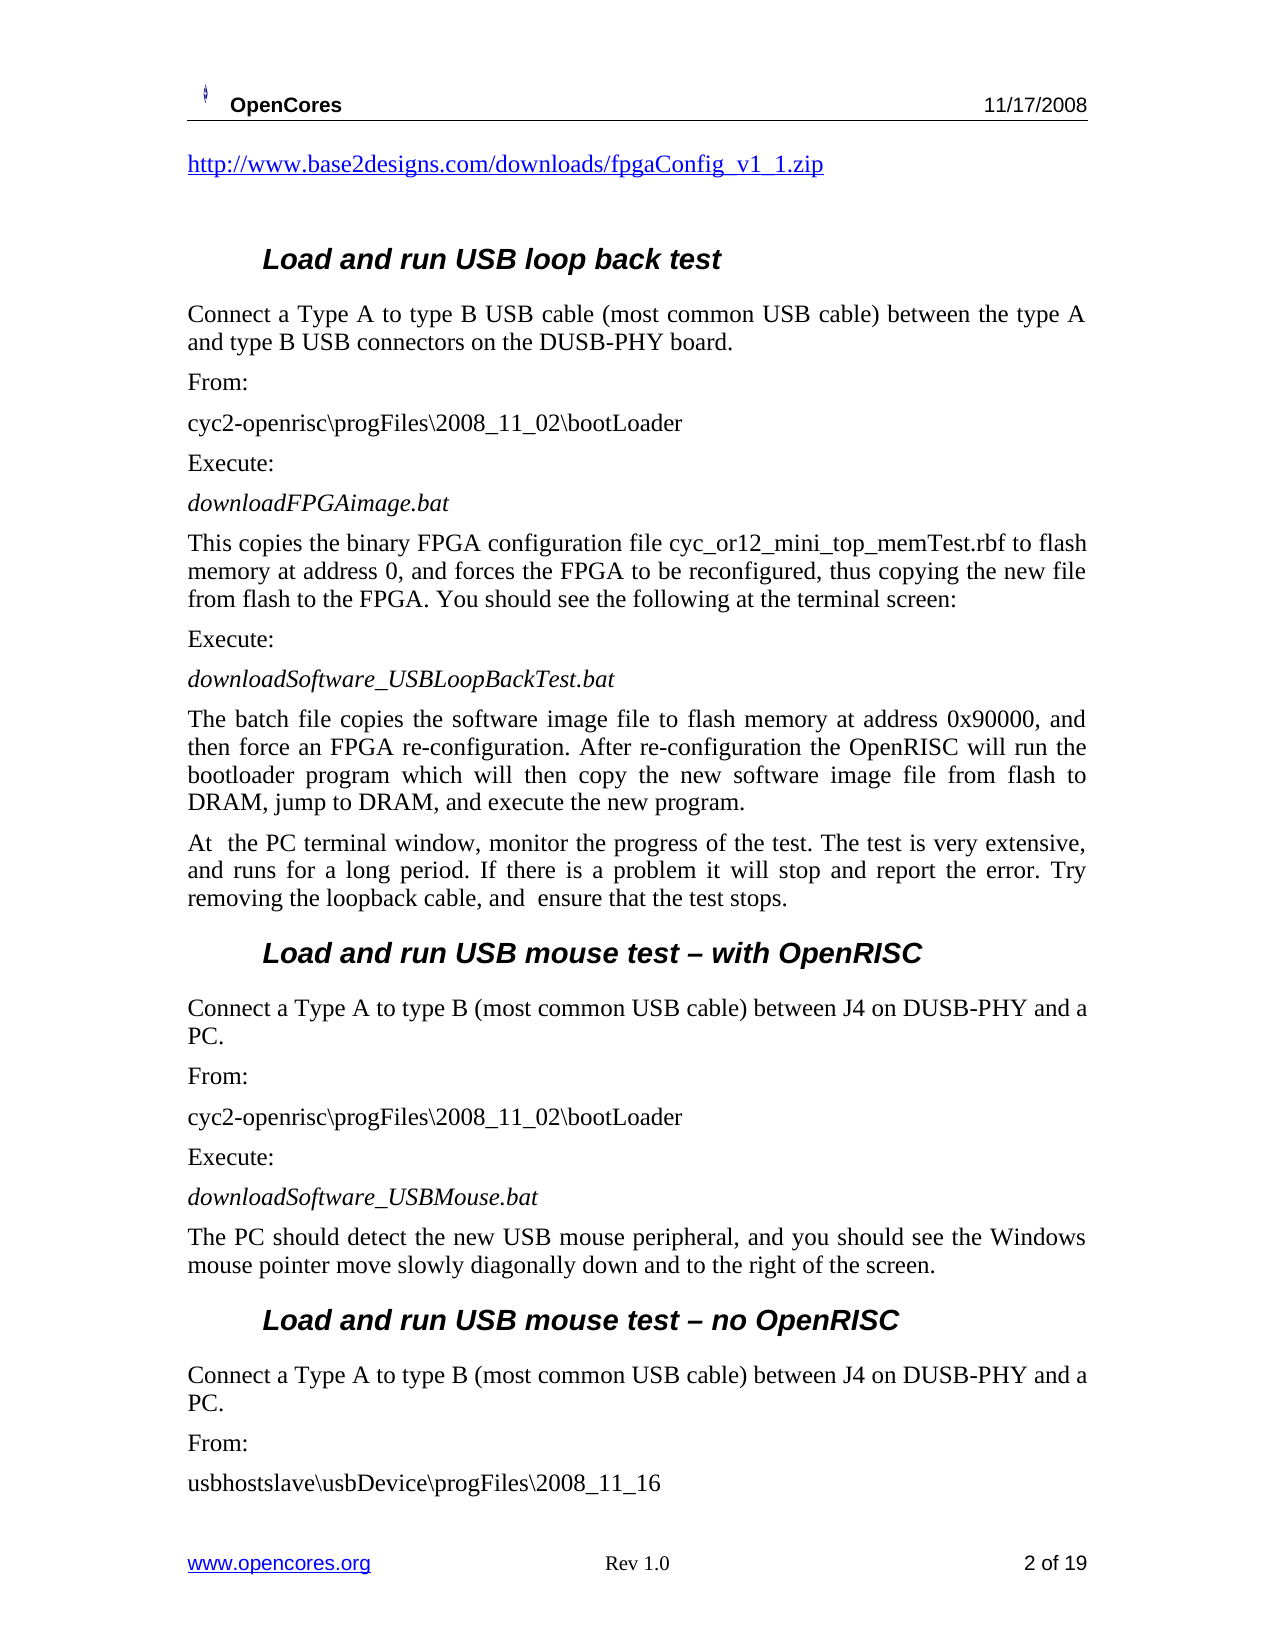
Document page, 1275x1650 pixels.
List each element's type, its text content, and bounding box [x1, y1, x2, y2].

text Execute: [187, 449, 1088, 477]
text downloadFPGAimage.bat [187, 489, 1088, 517]
text usbhostslave\usbDevice\progFiles\2008_11_16 [187, 1469, 1088, 1497]
text downloadSoftware_USBLoopBackTest.bat [187, 665, 1088, 693]
text At the PC terminal window, monitor the progress of the test. The test is very extensive, and runs for a long period. If there is a problem it will stop and report the error. Try removing the loopback cable, and ensure that the test stops. [187, 829, 1088, 912]
text From: [187, 1062, 1088, 1090]
text The PC should detect the new USB mouse peripheral, and you should see the Windows mouse pointer move slowly diagonally down and to the right of the screen. [187, 1223, 1088, 1279]
subtitle Load and run USB mouse test – no OpenRISC [262, 1304, 1088, 1336]
subtitle Load and run USB mouse test – with OpenRISC [262, 937, 1088, 969]
text cyc2-openrisc\progFiles\2008_11_02\bootLoader [187, 409, 1088, 436]
subtitle Load and run USB loop back test [262, 243, 1088, 276]
text Execute: [187, 1143, 1088, 1171]
text This copies the binary FPGA configuration file cyc_or12_mini_top_memTest.rbf to flash memory at address 0, and forces the FPGA to be reconfigured, thus copying the new file from flash to the FPGA. You should see the following at the terminal screen: [187, 529, 1088, 612]
text downloadSoftware_USBMouse.bat [187, 1183, 1088, 1211]
text Connect a Type A to type B USB cable (most common USB cable) between the type A and type B USB connectors on the DUSB-PHY board. [187, 301, 1088, 356]
text From: [187, 368, 1088, 396]
text The batch file copies the software image file to flash memory at address 0x90000, and then force an FPGA re-configuration. After re-configuration the OpenRISC will run the bootloader program which will then copy the new software image file from flash to DRAM, jump to DRAM, and execute the new program. [187, 705, 1088, 816]
text http://www.base2designs.com/downloads/fpgaConfig_v1_1.zip [187, 150, 1088, 178]
text Connect a Type A to type B (most common USB cable) between J4 on DUSB-PHY and a PC. [187, 994, 1088, 1050]
text Connect a Type A to type B (most common USB cable) between J4 on DUSB-PHY and a PC. [187, 1361, 1088, 1417]
text Execute: [187, 625, 1088, 653]
text From: [187, 1429, 1088, 1457]
text cyc2-openrisc\progFiles\2008_11_02\bootLoader [187, 1103, 1088, 1130]
